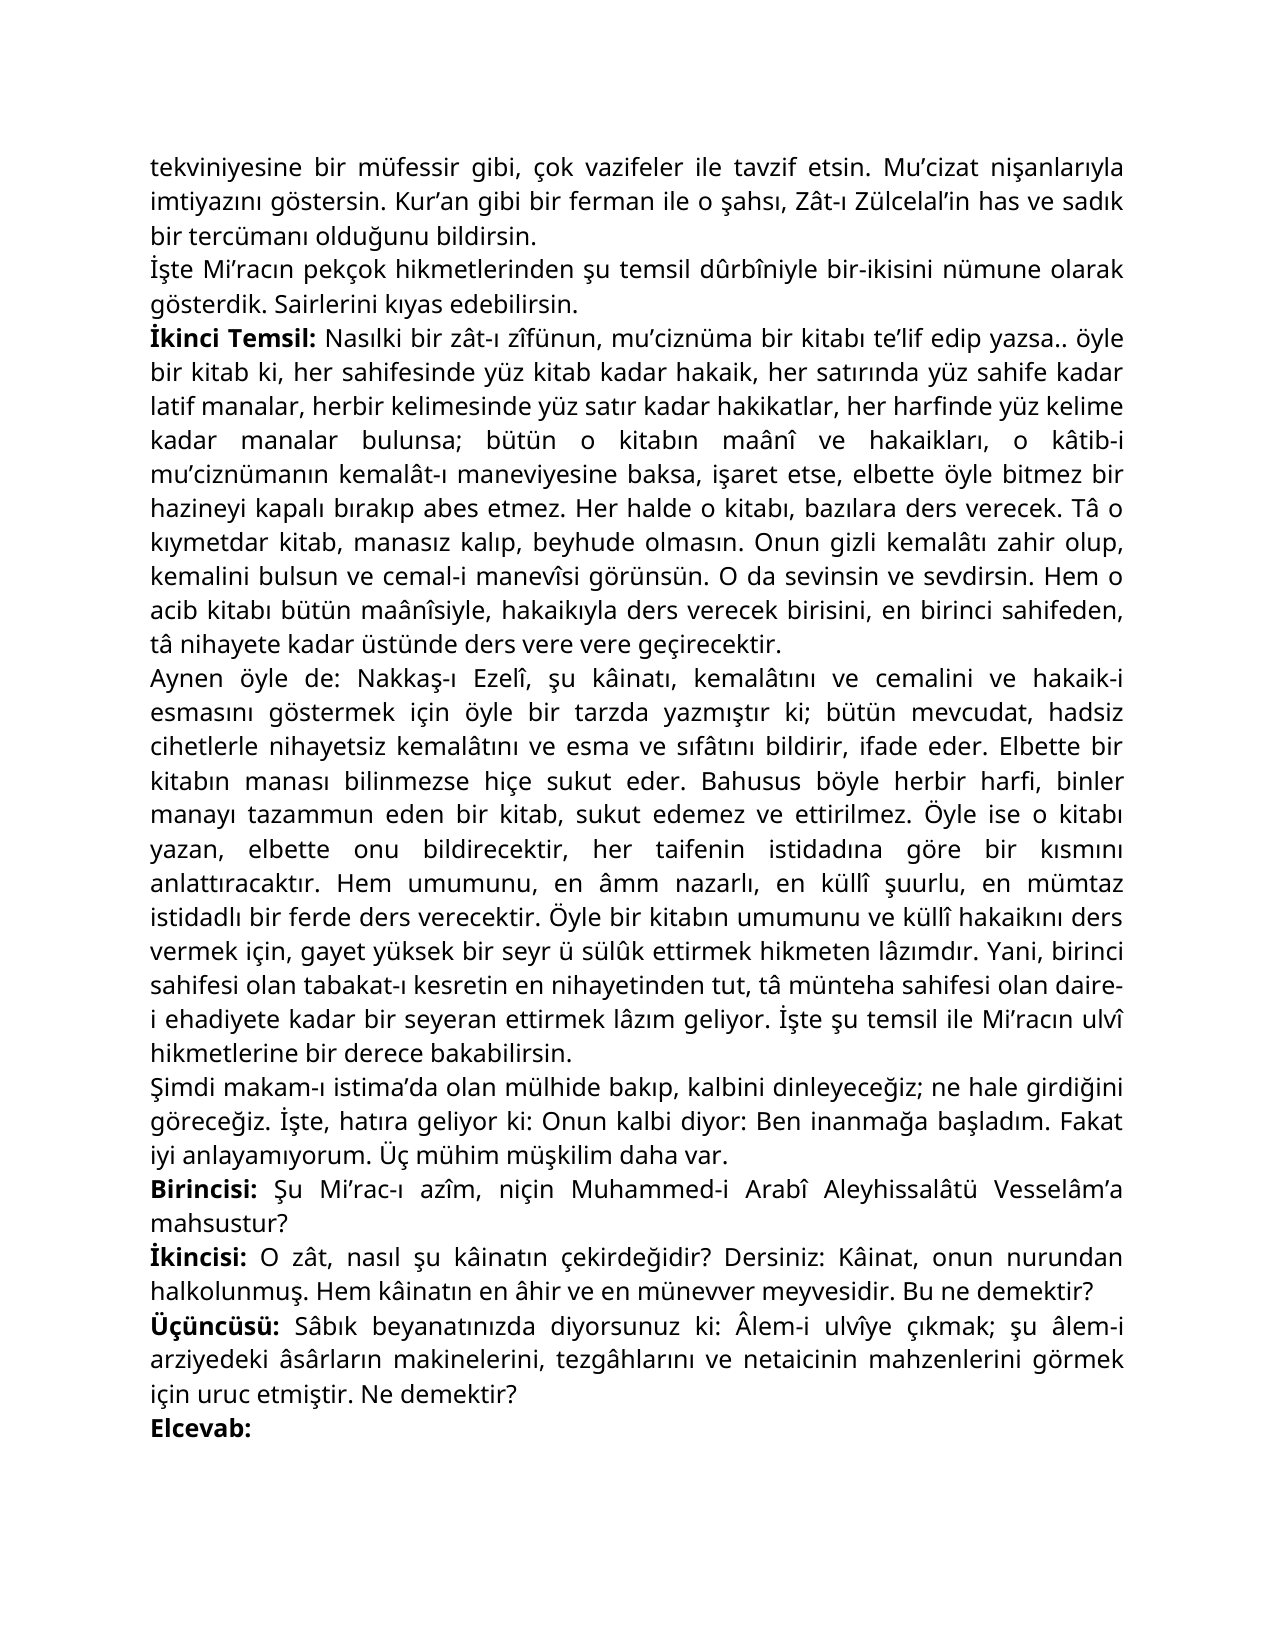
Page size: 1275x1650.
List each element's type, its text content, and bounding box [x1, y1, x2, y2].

text İkinci Temsil: Nasılki bir zât-ı zîfünun, mu’ciznüma bir kitabı te’lif edip yazsa.. öyle bir kitab ki, her sahifesinde yüz kitab kadar hakaik, her satırında yüz sahife kadar latif manalar, herbir kelimesinde yüz satır kadar hakikatlar, her harfinde yüz kelime kadar manalar bulunsa; bütün o kitabın maânî ve hakaikları, o kâtib-i mu’ciznümanın kemalât-ı maneviyesine baksa, işaret etse, elbette öyle bitmez bir hazineyi kapalı bırakıp abes etmez. Her halde o kitabı, bazılara ders verecek. Tâ o kıymetdar kitab, manasız kalıp, beyhude olmasın. Onun gizli kemalâtı zahir olup, kemalini bulsun ve cemal-i manevîsi görünsün. O da sevinsin ve sevdirsin. Hem o acib kitabı bütün maânîsiyle, hakaikıyla ders verecek birisini, en birinci sahifeden, tâ nihayete kadar üstünde ders vere vere geçirecektir. [150, 320, 1125, 661]
text Şimdi makam-ı istima’da olan mülhide bakıp, kalbini dinleyeceğiz; ne hale girdiğini göreceğiz. İşte, hatıra geliyor ki: Onun kalbi diyor: Ben inanmağa başladım. Fakat iyi anlayamıyorum. Üç mühim müşkilim daha var. [150, 1070, 1125, 1172]
text İşte Mi’racın pekçok hikmetlerinden şu temsil dûrbîniyle bir-ikisini nümune olarak gösterdik. Sairlerini kıyas edebilirsin. [150, 252, 1125, 320]
text Aynen öyle de: وَ لِلّهِ الْمَثَلُ اْلاَعْلَى Ezel-Ebed Sultanı olan Sâni’-i Zülcelal, nihayetsiz kemalâtını ve nihayetsiz cemalini görmek ve göstermek istemiştir ki: Şu âlem sarayını öyle bir tarzda yapmıştır ki; herbir mevcud, pekçok dillerle onun kemalâtını zikreder. Pekçok işaretlerle cemalini gösterir. Esma-i hüsnasının herbir isminde ne kadar gizli manevî defineler ve herbir ünvan-ı mukaddesesinde ne kadar mahfî letaif bulunduğunu, şu kâinat bütün mevcudatıyla gösterir. Ve öyle bir tarzda gösterir ki: Bütün fünun, bütün desatiriyle şu kitab-ı kâinatı, zaman-ı Âdem’den beri mütalaa ediyor. Halbuki o kitab, esma ve kemalât-ı İlahiyeye dair ifade ettiği manaların ve gösterdiği âyetlerin öşr-i mi’şarını daha okuyamamış. İşte şöyle bir saray-ı âlemi, kendi kemalât ve cemal-i manevîsini görmek ve göstermek için bir meşher hükmünde açan Celil-i Zülcemal, Cemil-i Zülcelal, Sâni’-i Zülkemal’in hikmeti iktiza ediyor ki: Şu âlem-i arzdaki zîşuurlara nisbeten abes ve faidesiz olmamak için, o sarayın âyetlerinin manasını birisine bildirsin. O saraydaki acaibin menba’larını ve netaicinin mahzenleri olan avalim-i ulviyede birisini gezdirsin. Ve bütün onların fevkine çıkarsın ve kurb-u huzuruna müşerref etsin ve âhiret âlemlerinde gezdirsin, umum ibadına bir muallim ve saltanat-ı rububiyetine bir dellâl ve marziyat-ı İlahiyesine bir mübelliğ ve saray-ı âlemindeki âyât-ı tekviniyesine bir müfessir gibi, çok vazifeler ile tavzif etsin. Mu’cizat nişanlarıyla imtiyazını göstersin. Kur’an gibi bir ferman ile o şahsı, Zât-ı Zülcelal’in has ve sadık bir tercümanı olduğunu bildirsin. [150, 150, 1125, 252]
text Aynen öyle de: Nakkaş-ı Ezelî, şu kâinatı, kemalâtını ve cemalini ve hakaik-i esmasını göstermek için öyle bir tarzda yazmıştır ki; bütün mevcudat, hadsiz cihetlerle nihayetsiz kemalâtını ve esma ve sıfâtını bildirir, ifade eder. Elbette bir kitabın manası bilinmezse hiçe sukut eder. Bahusus böyle herbir harfi, binler manayı tazammun eden bir kitab, sukut edemez ve ettirilmez. Öyle ise o kitabı yazan, elbette onu bildirecektir, her taifenin istidadına göre bir kısmını anlattıracaktır. Hem umumunu, en âmm nazarlı, en küllî şuurlu, en mümtaz istidadlı bir ferde ders verecektir. Öyle bir kitabın umumunu ve küllî hakaikını ders vermek için, gayet yüksek bir seyr ü sülûk ettirmek hikmeten lâzımdır. Yani, birinci sahifesi olan tabakat-ı kesretin en nihayetinden tut, tâ münteha sahifesi olan daire-i ehadiyete kadar bir seyeran ettirmek lâzım geliyor. İşte şu temsil ile Mi’racın ulvî hikmetlerine bir derece bakabilirsin. [150, 661, 1125, 1070]
text İkincisi: O zât, nasıl şu kâinatın çekirdeğidir? Dersiniz: Kâinat, onun nurundan halkolunmuş. Hem kâinatın en âhir ve en münevver meyvesidir. Bu ne demektir? [150, 1240, 1125, 1308]
text Birincisi: Şu Mi’rac-ı azîm, niçin Muhammed-i Arabî Aleyhissalâtü Vesselâm’a mahsustur? [150, 1172, 1125, 1240]
text Üçüncüsü: Sâbık beyanatınızda diyorsunuz ki: Âlem-i ulvîye çıkmak; şu âlem-i arziyedeki âsârların makinelerini, tezgâhlarını ve netaicinin mahzenlerini görmek için uruc etmiştir. Ne demektir? [150, 1308, 1125, 1410]
text Elcevab: [150, 1410, 1125, 1444]
